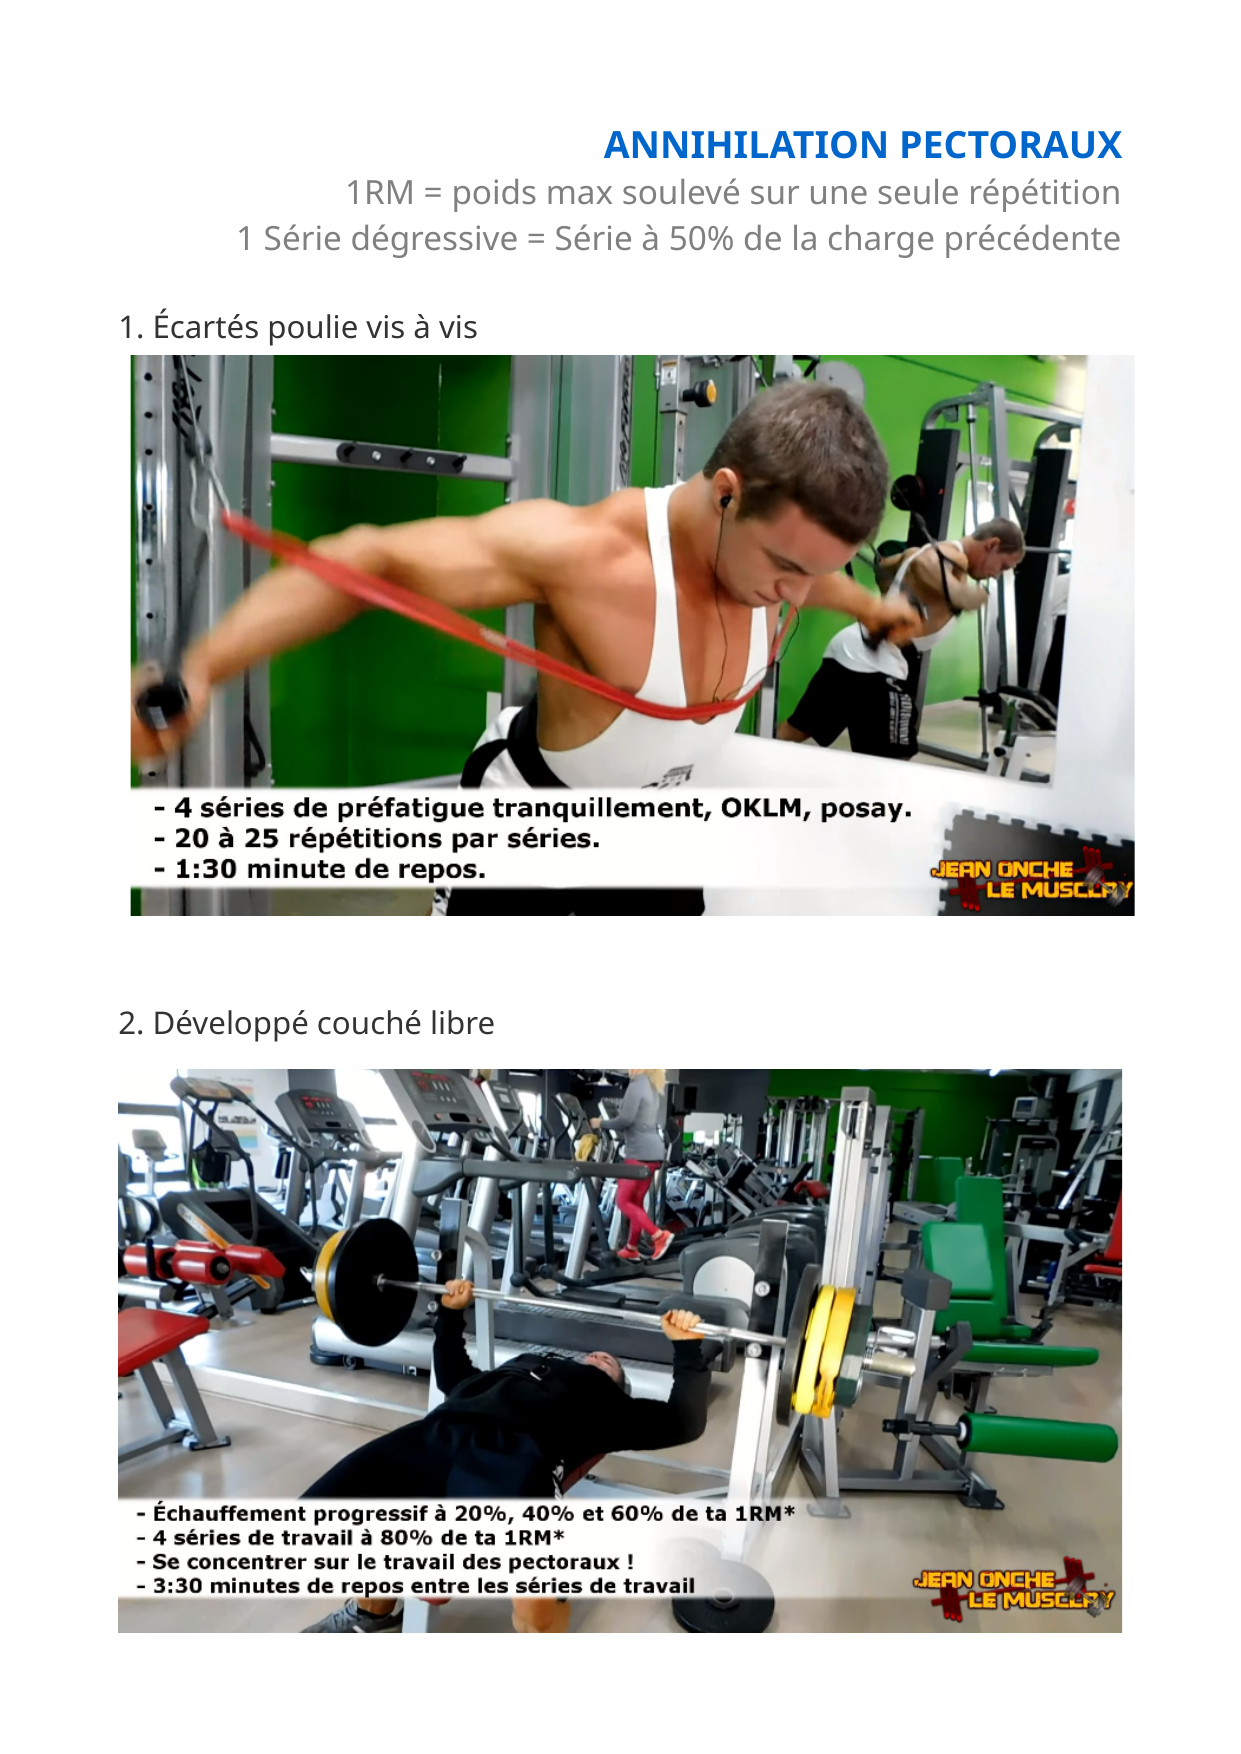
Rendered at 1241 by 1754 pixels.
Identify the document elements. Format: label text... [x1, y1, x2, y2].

text 2. Développé couché libre [118, 1001, 1122, 1044]
text 1RM = poids max soulevé sur une seule répétition [118, 169, 1122, 214]
text 1. Écartés poulie vis à vis [118, 305, 1122, 348]
picture [130, 355, 1135, 916]
text ANNIHILATION PECTORAUX [118, 118, 1122, 169]
text 1 Série dégressive = Série à 50% de la charge précédente [118, 214, 1122, 260]
picture [118, 1069, 1123, 1633]
